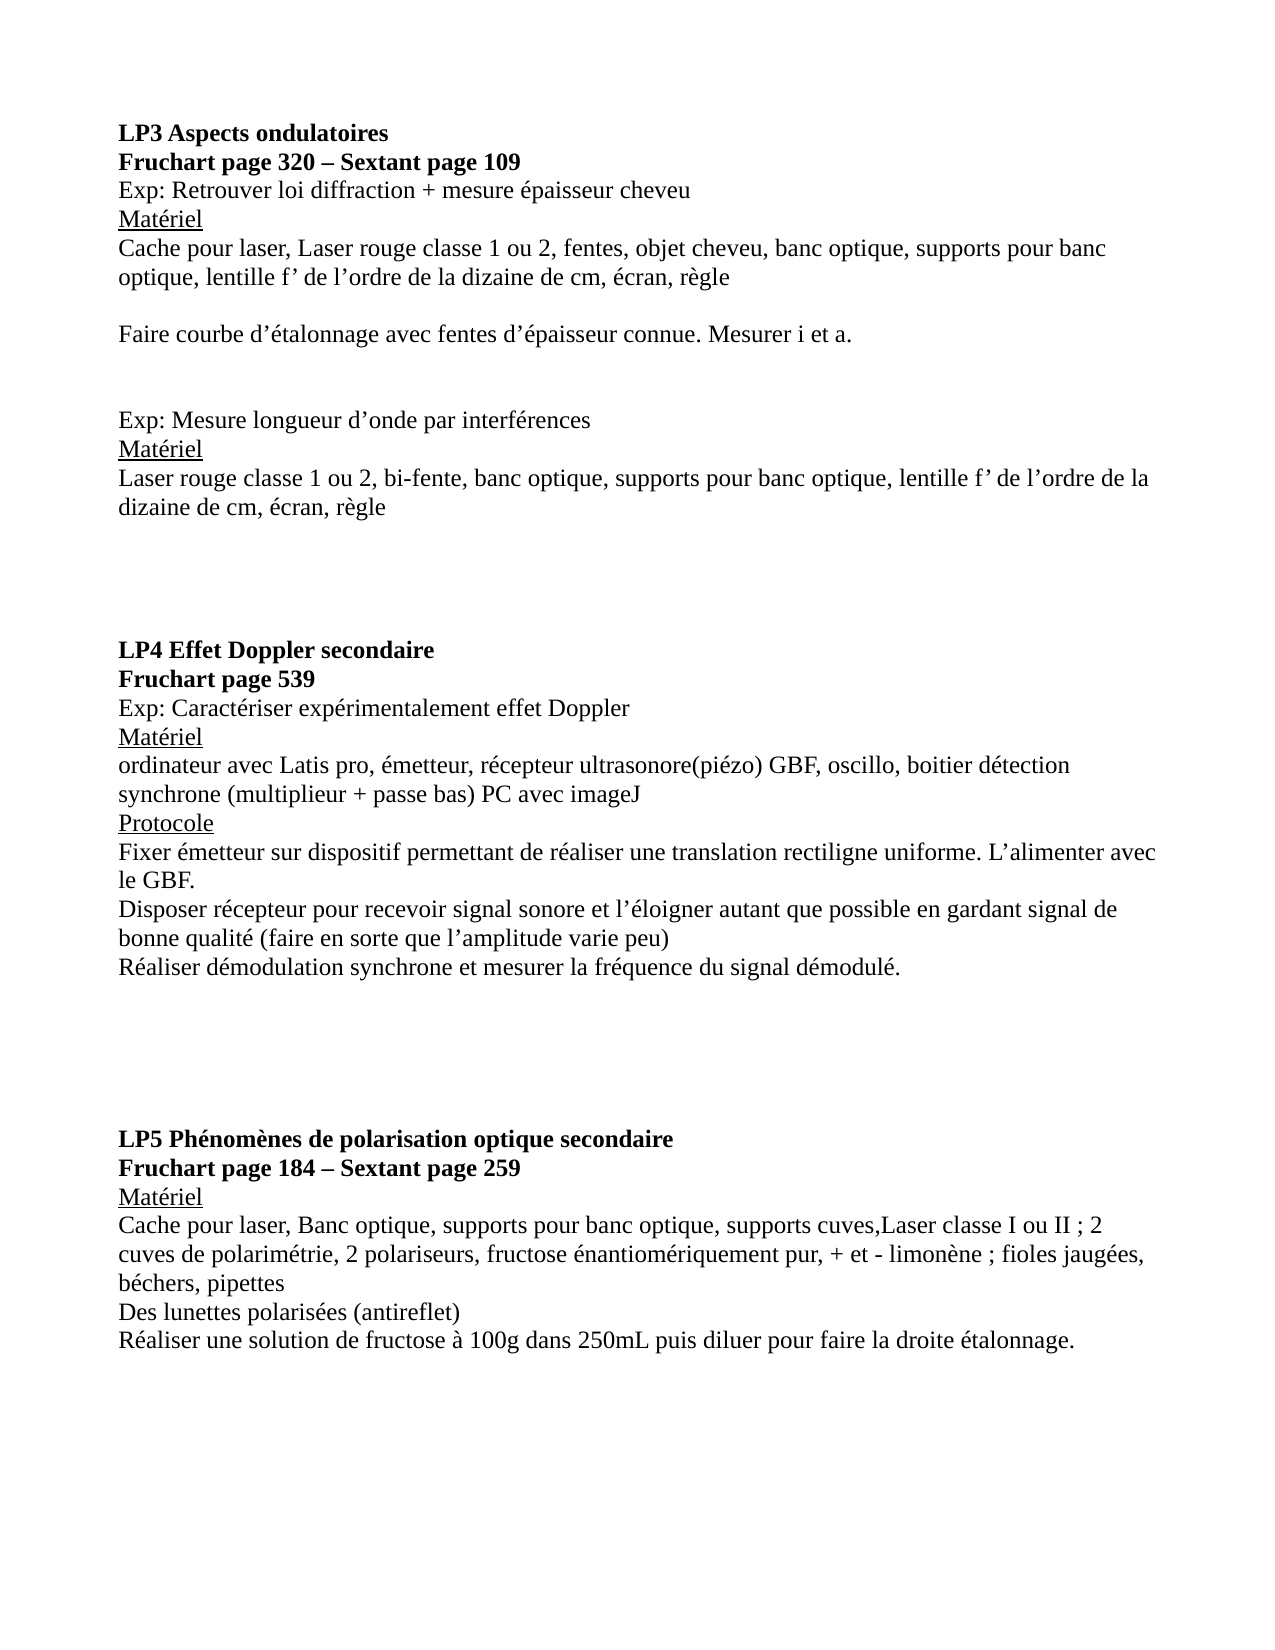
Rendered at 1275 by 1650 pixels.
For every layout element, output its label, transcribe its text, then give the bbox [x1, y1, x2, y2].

text Cache pour laser, Laser rouge classe 1 ou 2, fentes, objet cheveu, banc optique, supports pour banc optique, lentille f’ de l’ordre de la dizaine de cm, écran, règle [118, 233, 1157, 291]
text ordinateur avec Latis pro, émetteur, récepteur ultrasonore(piézo) GBF, oscillo, boitier détection synchrone (multiplieur + passe bas) PC avec imageJ [118, 751, 1157, 808]
text Matériel [118, 434, 1157, 463]
text LP5 Phénomènes de polarisation optique secondaire [118, 1124, 1157, 1153]
text Exp: Mesure longueur d’onde par interférences [118, 406, 1157, 434]
text Laser rouge classe 1 ou 2, bi-fente, banc optique, supports pour banc optique, lentille f’ de l’ordre de la dizaine de cm, écran, règle [118, 463, 1157, 521]
text Fruchart page 184 – Sextant page 259 [118, 1153, 1157, 1182]
text Matériel [118, 722, 1157, 751]
text LP4 Effet Doppler secondaire [118, 636, 1157, 664]
text Fixer émetteur sur dispositif permettant de réaliser une translation rectiligne uniforme. L’alimenter avec le GBF. Disposer récepteur pour recevoir signal sonore et l’éloigner autant que possible en gardant signal de bonne qualité (faire en sorte que l’amplitude varie peu) [118, 837, 1157, 952]
text Fruchart page 320 – Sextant page 109 [118, 147, 1157, 176]
text Réaliser démodulation synchrone et mesurer la fréquence du signal démodulé. [118, 952, 1157, 981]
text Matériel [118, 204, 1157, 233]
text Des lunettes polarisées (antireflet) [118, 1297, 1157, 1326]
text Cache pour laser, Banc optique, supports pour banc optique, supports cuves,Laser classe I ou II ; 2 cuves de polarimétrie, 2 polariseurs, fructose énantiomériquement pur, + et - limonène ; fioles jaugées, béchers, pipettes [118, 1211, 1157, 1297]
text LP3 Aspects ondulatoires [118, 118, 1157, 147]
text Faire courbe d’étalonnage avec fentes d’épaisseur connue. Mesurer i et a. [118, 319, 1157, 348]
text Réaliser une solution de fructose à 100g dans 250mL puis diluer pour faire la droite étalonnage. [118, 1326, 1157, 1354]
text Exp: Retrouver loi diffraction + mesure épaisseur cheveu [118, 176, 1157, 204]
text Fruchart page 539 [118, 664, 1157, 693]
text Exp: Caractériser expérimentalement effet Doppler [118, 693, 1157, 722]
text Protocole [118, 808, 1157, 837]
text Matériel [118, 1182, 1157, 1211]
